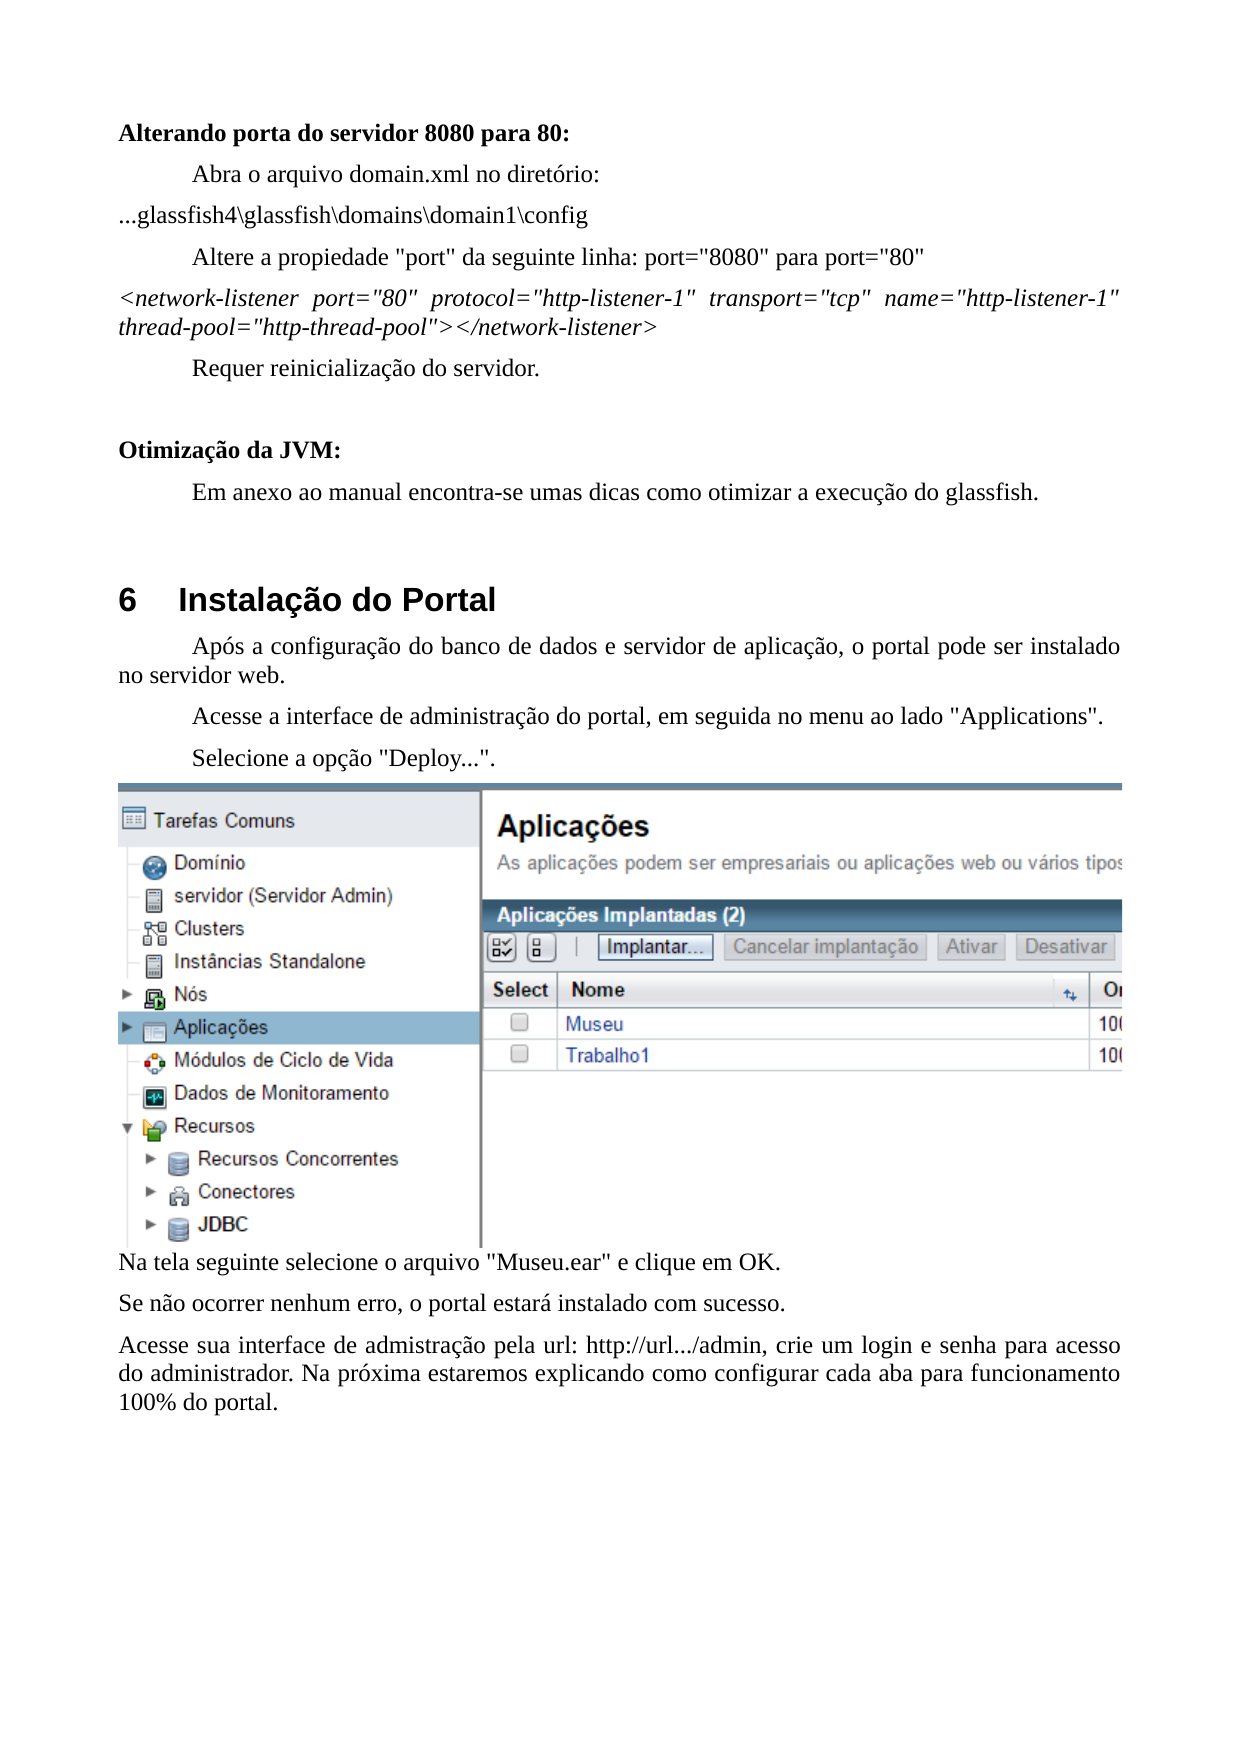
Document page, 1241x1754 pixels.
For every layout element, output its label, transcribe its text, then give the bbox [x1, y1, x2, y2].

text Acesse sua interface de admistração pela url: http://url.../admin, crie um login e senha para acesso do administrador. Na próxima estaremos explicando como configurar cada aba para funcionamento 100% do portal. [118, 1330, 1122, 1416]
text Selecione a opção "Deploy...". [118, 743, 1122, 771]
text Requer reinicialização do servidor. [118, 353, 1122, 382]
text Na tela seguinte selecione o arquivo "Museu.ear" e clique em OK. [118, 1248, 1122, 1276]
text Após a configuração do banco de dados e servidor de aplicação, o portal pode ser instalado no servidor web. [118, 631, 1122, 689]
text <network-listener port="80" protocol="http-listener-1" transport="tcp" name="http-listener-1" thread-pool="http-thread-pool"></network-listener> [118, 283, 1122, 341]
text Alterando porta do servidor 8080 para 80: [118, 118, 1122, 147]
text Abra o arquivo domain.xml no diretório: [118, 159, 1122, 188]
text Acesse a interface de administração do portal, em seguida no menu ao lado "Applications". [118, 701, 1122, 730]
text ...glassfish4\glassfish\domains\domain1\config [118, 201, 1122, 229]
text Em anexo ao manual encontra-se umas dicas como otimizar a execução do glassfish. [118, 477, 1122, 506]
text Se não ocorrer nenhum erro, o portal estará instalado com sucesso. [118, 1288, 1122, 1317]
text Altere a propiedade "port" da seguinte linha: port="8080" para port="80" [118, 242, 1122, 271]
subtitle Instalação do Portal [118, 580, 1122, 619]
text Otimização da JVM: [118, 436, 1122, 464]
